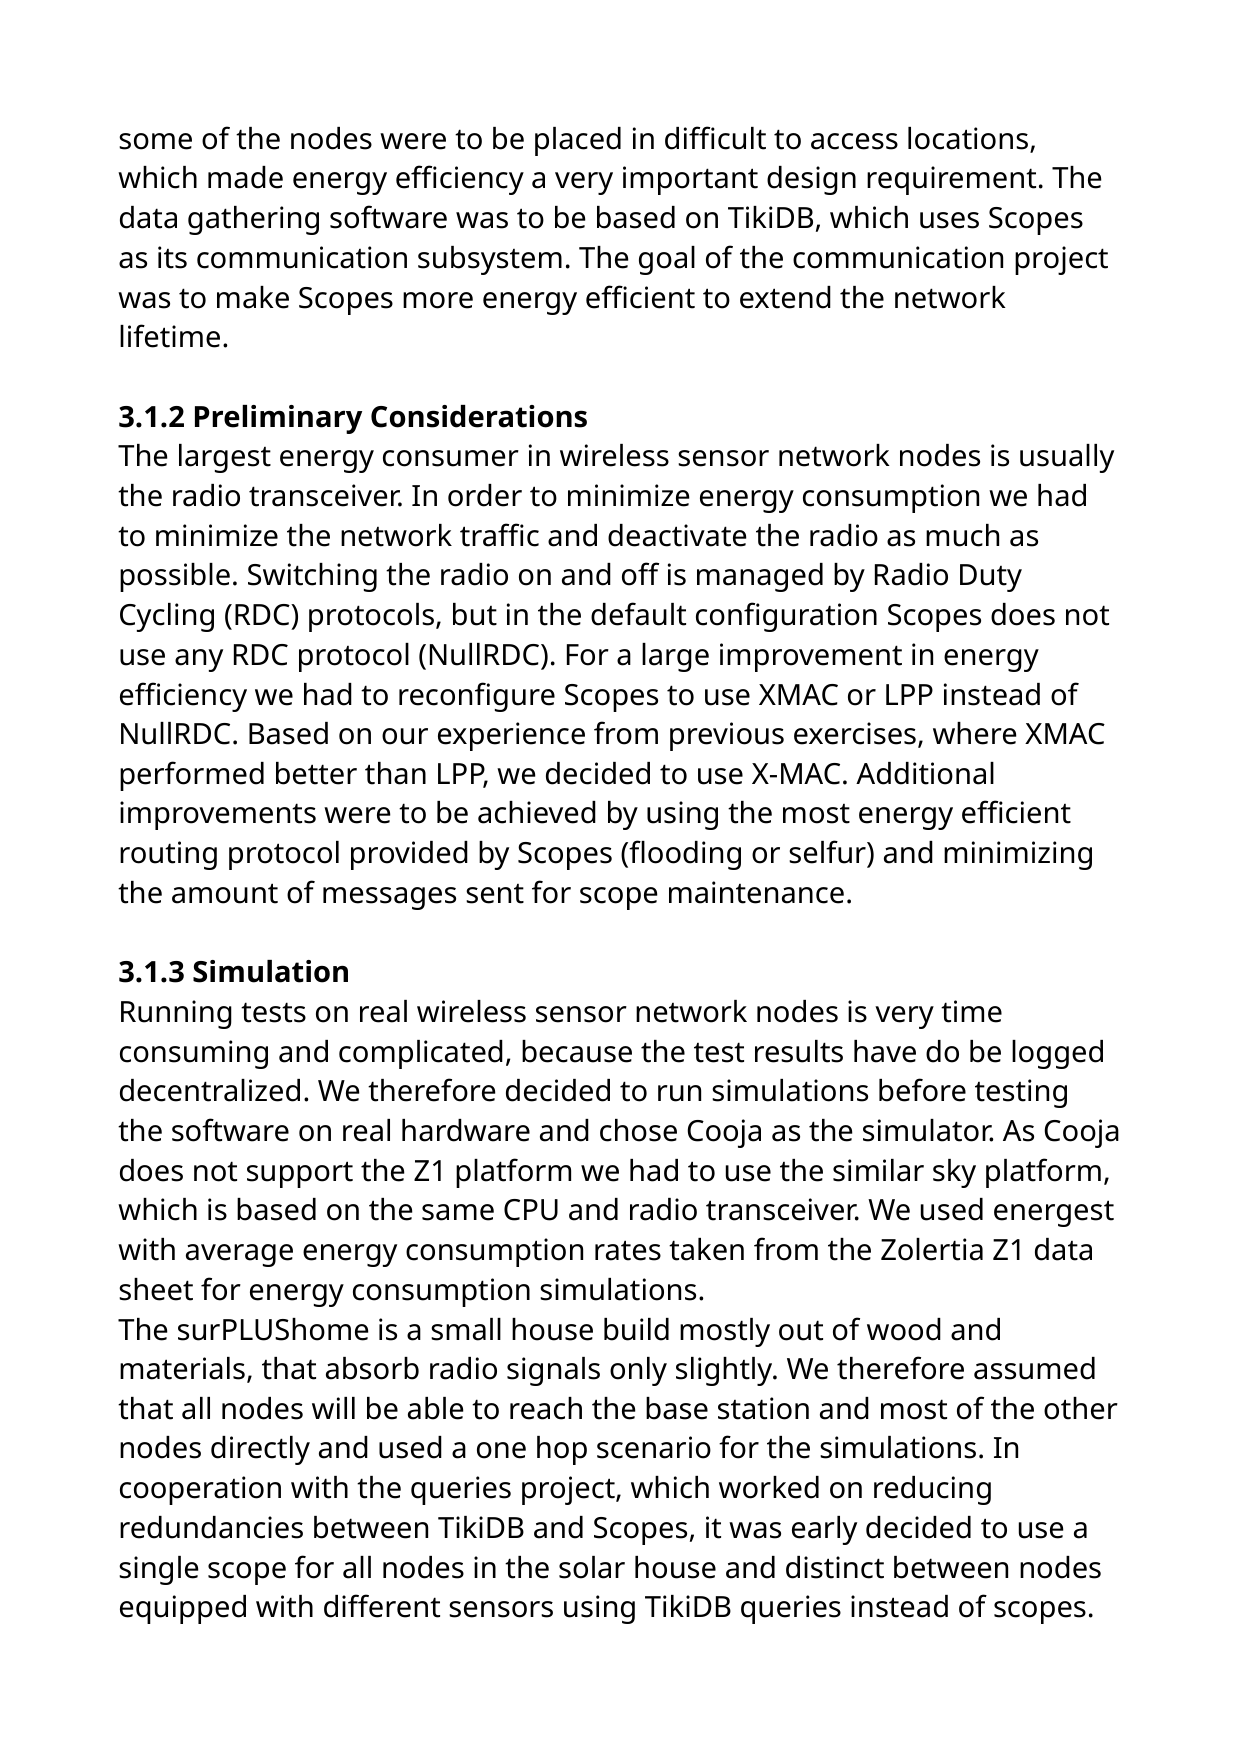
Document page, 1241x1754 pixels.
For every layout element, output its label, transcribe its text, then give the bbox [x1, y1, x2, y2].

text 3.1.3 Simulation [118, 952, 1122, 991]
text 3.1.2 Preliminary Considerations [118, 396, 1122, 436]
text The largest energy consumer in wireless sensor network nodes is usually the radio transceiver. In order to minimize energy consumption we had to minimize the network traffic and deactivate the radio as much as possible. Switching the radio on and off is managed by Radio Duty Cycling (RDC) protocols, but in the default configuration Scopes does not use any RDC protocol (NullRDC). For a large improvement in energy efficiency we had to reconfigure Scopes to use XMAC or LPP instead of NullRDC. Based on our experience from previous exercises, where XMAC performed better than LPP, we decided to use X-MAC. Additional improvements were to be achieved by using the most energy efficient routing protocol provided by Scopes (flooding or selfur) and minimizing the amount of messages sent for scope maintenance. [118, 436, 1122, 912]
text some of the nodes were to be placed in difficult to access locations, which made energy efficiency a very important design requirement. The data gathering software was to be based on TikiDB, which uses Scopes as its communication subsystem. The goal of the communication project was to make Scopes more energy efficient to extend the network lifetime. [118, 118, 1122, 356]
text The surPLUShome is a small house build mostly out of wood and materials, that absorb radio signals only slightly. We therefore assumed that all nodes will be able to reach the base station and most of the other nodes directly and used a one hop scenario for the simulations. In cooperation with the queries project, which worked on reducing redundancies between TikiDB and Scopes, it was early decided to use a single scope for all nodes in the solar house and distinct between nodes equipped with different sensors using TikiDB queries instead of scopes. [118, 1309, 1122, 1626]
text Running tests on real wireless sensor network nodes is very time consuming and complicated, because the test results have do be logged decentralized. We therefore decided to run simulations before testing the software on real hardware and chose Cooja as the simulator. As Cooja does not support the Z1 platform we had to use the similar sky platform, which is based on the same CPU and radio transceiver. We used energest with average energy consumption rates taken from the Zolertia Z1 data sheet for energy consumption simulations. [118, 991, 1122, 1309]
